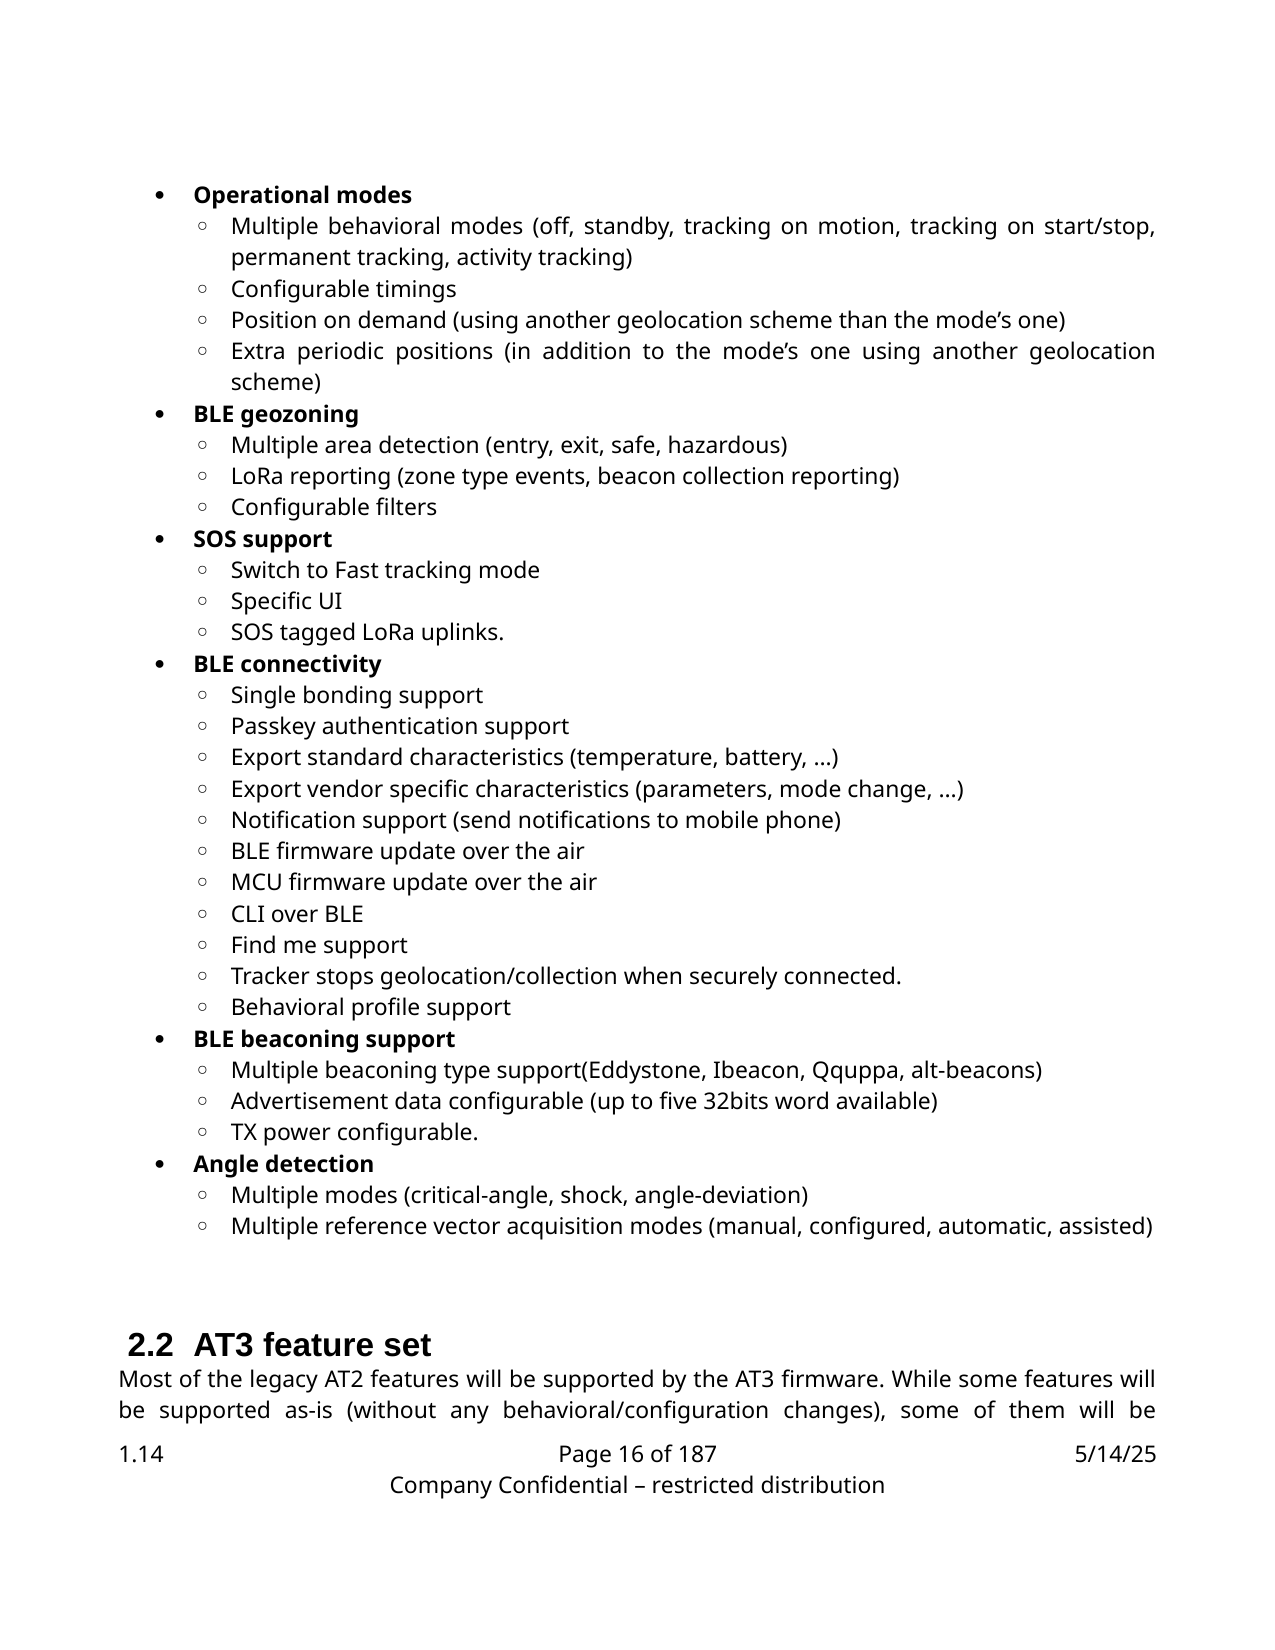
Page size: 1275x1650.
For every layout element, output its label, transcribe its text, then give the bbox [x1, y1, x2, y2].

list Single bonding support [193, 679, 1157, 710]
list BLE connectivity [156, 647, 1157, 679]
list Export standard characteristics (temperature, battery, …) [193, 741, 1157, 772]
list LoRa reporting (zone type events, beacon collection reporting) [193, 460, 1157, 491]
list Multiple beaconing type support(Eddystone, Ibeacon, Qquppa, alt-beacons) [193, 1054, 1157, 1085]
list Specific UI [193, 585, 1157, 616]
list CLI over BLE [193, 897, 1157, 929]
list Advertisement data configurable (up to five 32bits word available) [193, 1085, 1157, 1116]
list Configurable filters [193, 491, 1157, 522]
list BLE firmware update over the air [193, 835, 1157, 866]
list Angle detection [156, 1147, 1157, 1179]
list Multiple area detection (entry, exit, safe, hazardous) [193, 429, 1157, 460]
subtitle AT3 feature set [118, 1324, 1157, 1363]
list Tracker stops geolocation/collection when securely connected. [193, 960, 1157, 991]
list Multiple behavioral modes (off, standby, tracking on motion, tracking on start/stop, permanent tracking, activity tracking) [193, 210, 1157, 272]
list Operational modes [156, 179, 1157, 210]
list Passkey authentication support [193, 710, 1157, 741]
list Export vendor specific characteristics (parameters, mode change, …) [193, 772, 1157, 804]
list MCU firmware update over the air [193, 866, 1157, 897]
list Position on demand (using another geolocation scheme than the mode’s one) [193, 304, 1157, 335]
list Notification support (send notifications to mobile phone) [193, 804, 1157, 835]
list Find me support [193, 929, 1157, 960]
list SOS tagged LoRa uplinks. [193, 616, 1157, 647]
list Extra periodic positions (in addition to the mode’s one using another geolocation scheme) [193, 335, 1157, 397]
list TX power configurable. [193, 1116, 1157, 1147]
list Multiple modes (critical-angle, shock, angle-deviation) [193, 1179, 1157, 1210]
list Configurable timings [193, 272, 1157, 304]
list Multiple reference vector acquisition modes (manual, configured, automatic, assisted) [193, 1210, 1157, 1241]
text Most of the legacy AT2 features will be supported by the AT3 firmware. While some features will be supported as-is (without any behavioral/configuration changes), some of them will be [118, 1363, 1157, 1426]
list Switch to Fast tracking mode [193, 554, 1157, 585]
list BLE geozoning [156, 397, 1157, 429]
list Behavioral profile support [193, 991, 1157, 1022]
list SOS support [156, 522, 1157, 554]
list BLE beaconing support [156, 1022, 1157, 1054]
